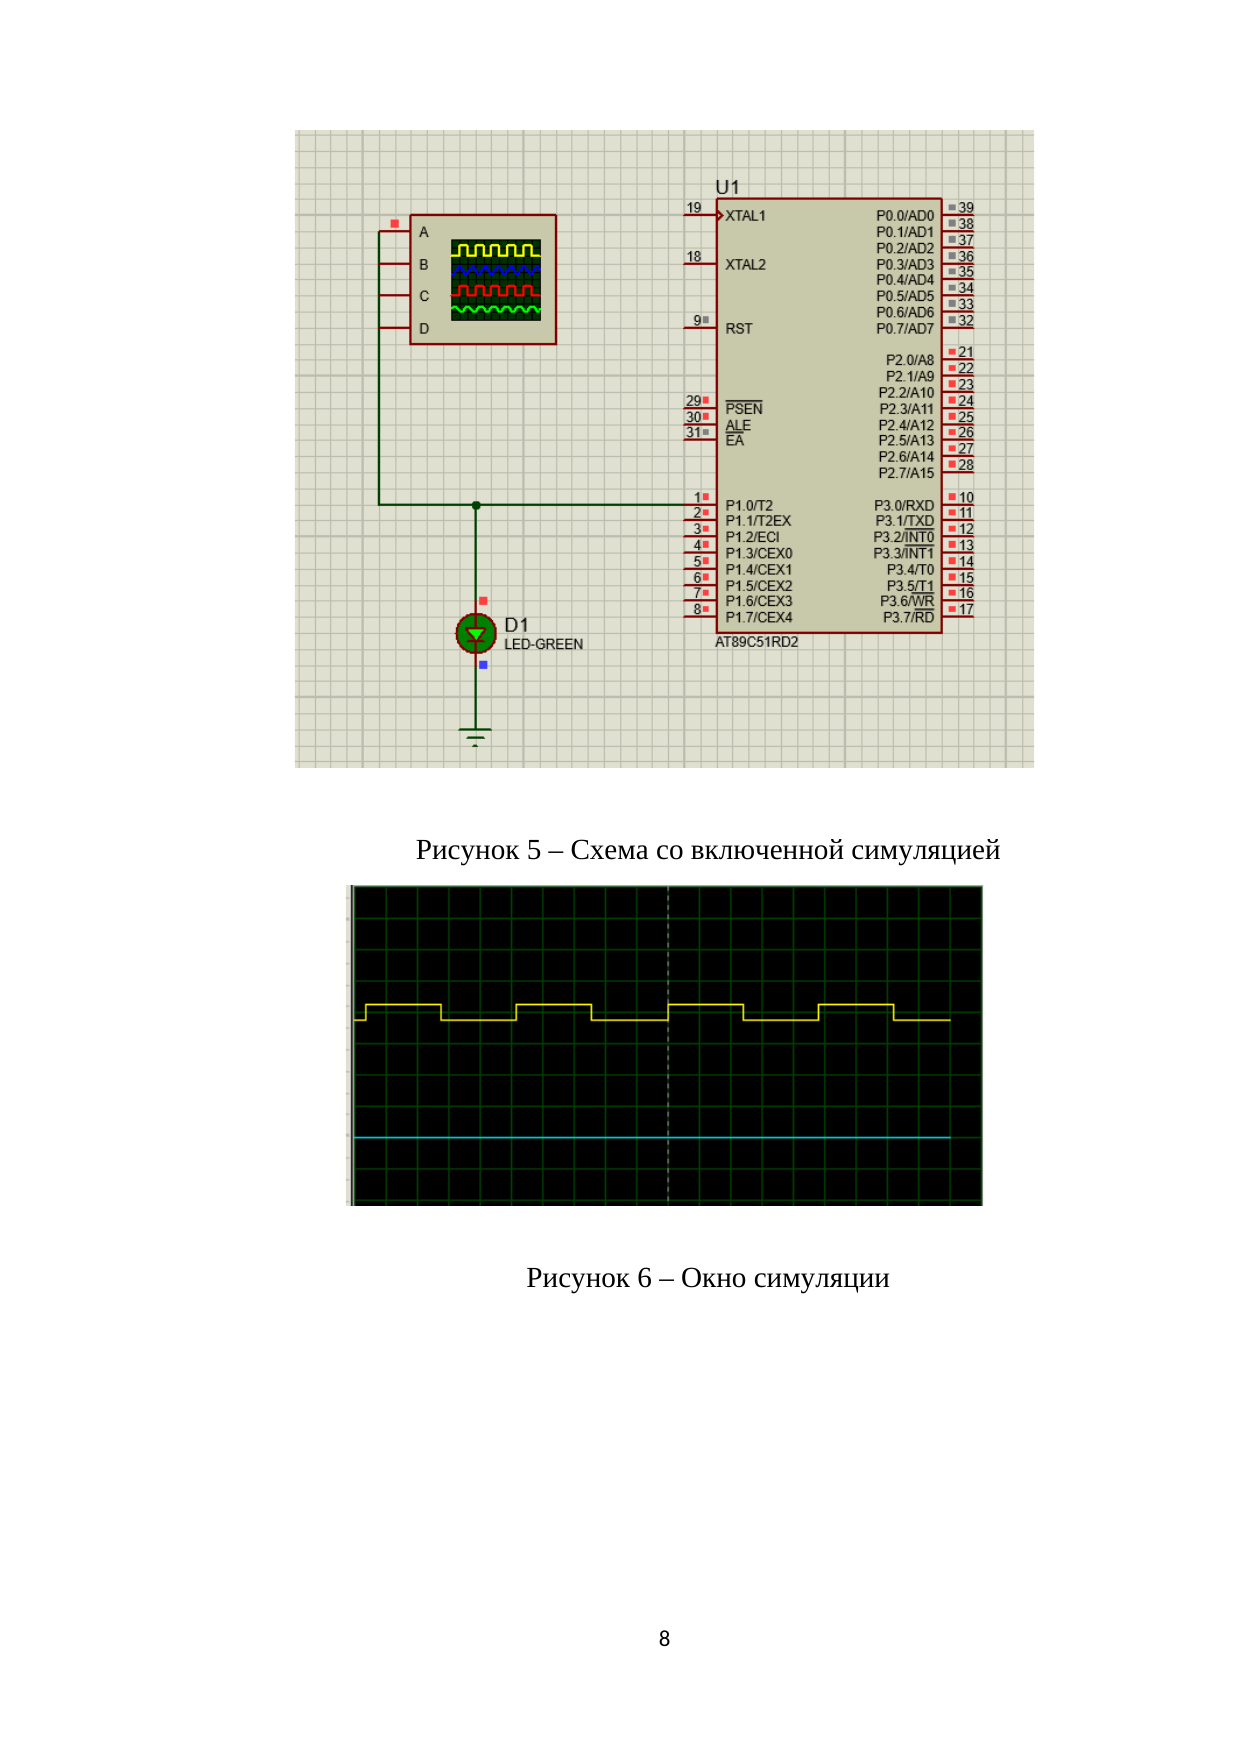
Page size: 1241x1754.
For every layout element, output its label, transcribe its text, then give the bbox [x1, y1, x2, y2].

text Рисунок 6 – Окно симуляции [177, 1260, 1152, 1293]
picture [345, 885, 984, 1206]
picture [294, 130, 1035, 768]
text Рисунок 5 – Схема со включенной симуляцией [177, 832, 1152, 865]
